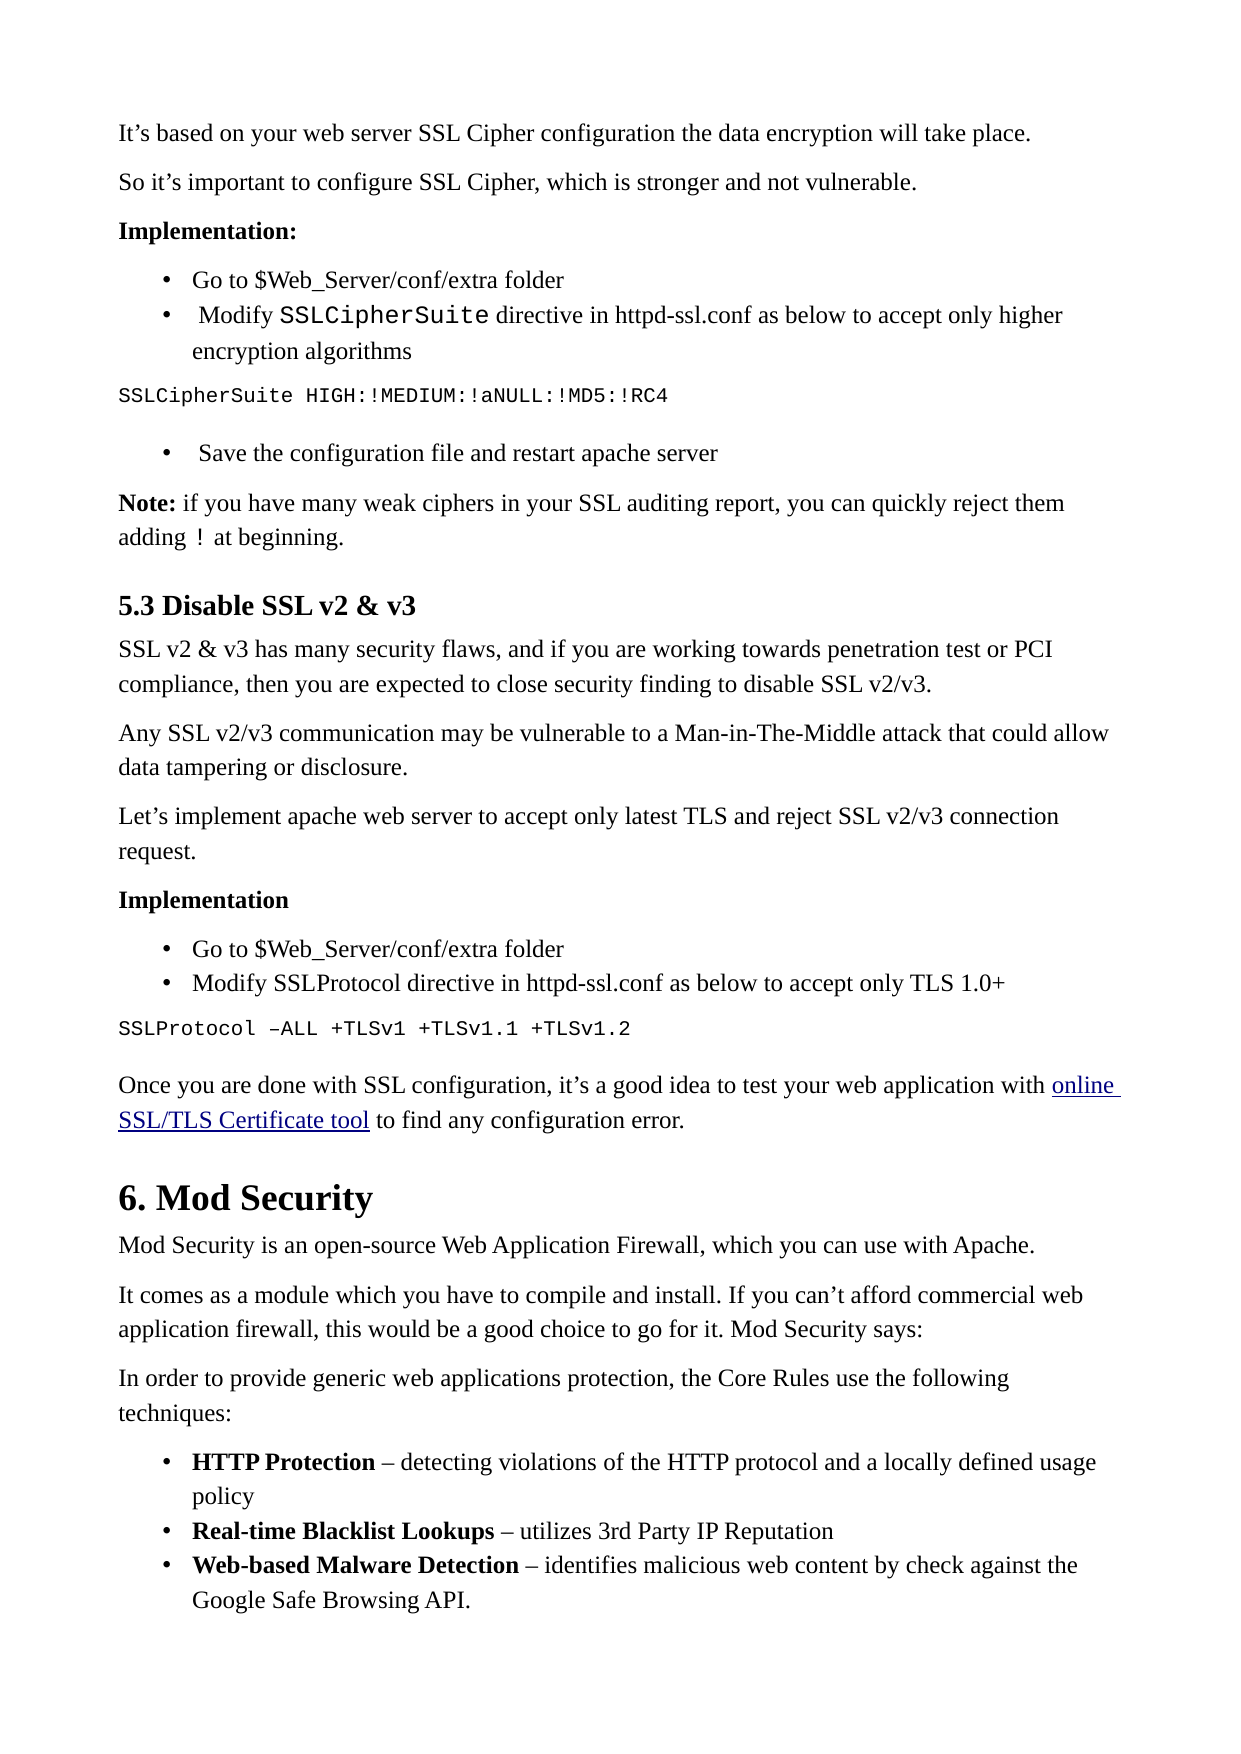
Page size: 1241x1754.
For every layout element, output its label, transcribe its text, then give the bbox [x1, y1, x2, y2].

list Go to $Web_Server/conf/extra folder [162, 265, 1122, 294]
text Mod Security is an open-source Web Application Firewall, which you can use with Apache. [118, 1231, 1122, 1259]
list Modify SSLCipherSuite directive in httpd-ssl.conf as below to accept only higher encryption algorithms [162, 300, 1122, 365]
list Go to $Web_Server/conf/extra folder [162, 934, 1122, 963]
subtitle 5.3 Disable SSL v2 & v3 [118, 588, 1122, 622]
text Let’s implement apache web server to accept only latest TLS and reject SSL v2/v3 connection request. [118, 801, 1122, 864]
text SSLProtocol –ALL +TLSv1 +TLSv1.1 +TLSv1.2 [118, 1017, 1122, 1041]
text So it’s important to configure SSL Cipher, which is stronger and not vulnerable. [118, 167, 1122, 196]
list HTTP Protection – detecting violations of the HTTP protocol and a locally defined usage policy [162, 1447, 1122, 1510]
text Once you are done with SSL configuration, it’s a good idea to test your web application with online SSL/TLS Certificate tool to find any configuration error. [118, 1071, 1122, 1134]
text SSL v2 & v3 has many security flaws, and if you are working towards penetration test or PCI compliance, then you are expected to close security finding to disable SSL v2/v3. [118, 634, 1122, 697]
text Note: if you have many weak ciphers in your SSL auditing report, you can quickly reject them adding ! at beginning. [118, 488, 1122, 553]
text It comes as a module which you have to compile and install. If you can’t afford commercial web application firewall, this would be a good choice to go for it. Mod Security says: [118, 1280, 1122, 1343]
text It’s based on your web server SSL Cipher configuration the data encryption will take place. [118, 118, 1122, 147]
text Any SSL v2/v3 communication may be vulnerable to a Man-in-The-Middle attack that could allow data tampering or disclosure. [118, 718, 1122, 781]
text SSLCipherSuite HIGH:!MEDIUM:!aNULL:!MD5:!RC4 [118, 385, 1122, 409]
list Save the configuration file and restart apache server [162, 438, 1122, 467]
text In order to provide generic web applications protection, the Core Rules use the following techniques: [118, 1363, 1122, 1426]
list Modify SSLProtocol directive in httpd-ssl.conf as below to accept only TLS 1.0+ [162, 968, 1122, 997]
text Implementation [118, 885, 1122, 914]
text Implementation: [118, 216, 1122, 245]
subtitle 6. Mod Security [118, 1175, 1122, 1218]
list Real-time Blacklist Lookups – utilizes 3rd Party IP Reputation [162, 1516, 1122, 1544]
list Web-based Malware Detection – identifies malicious web content by check against the Google Safe Browsing API. [162, 1550, 1122, 1613]
